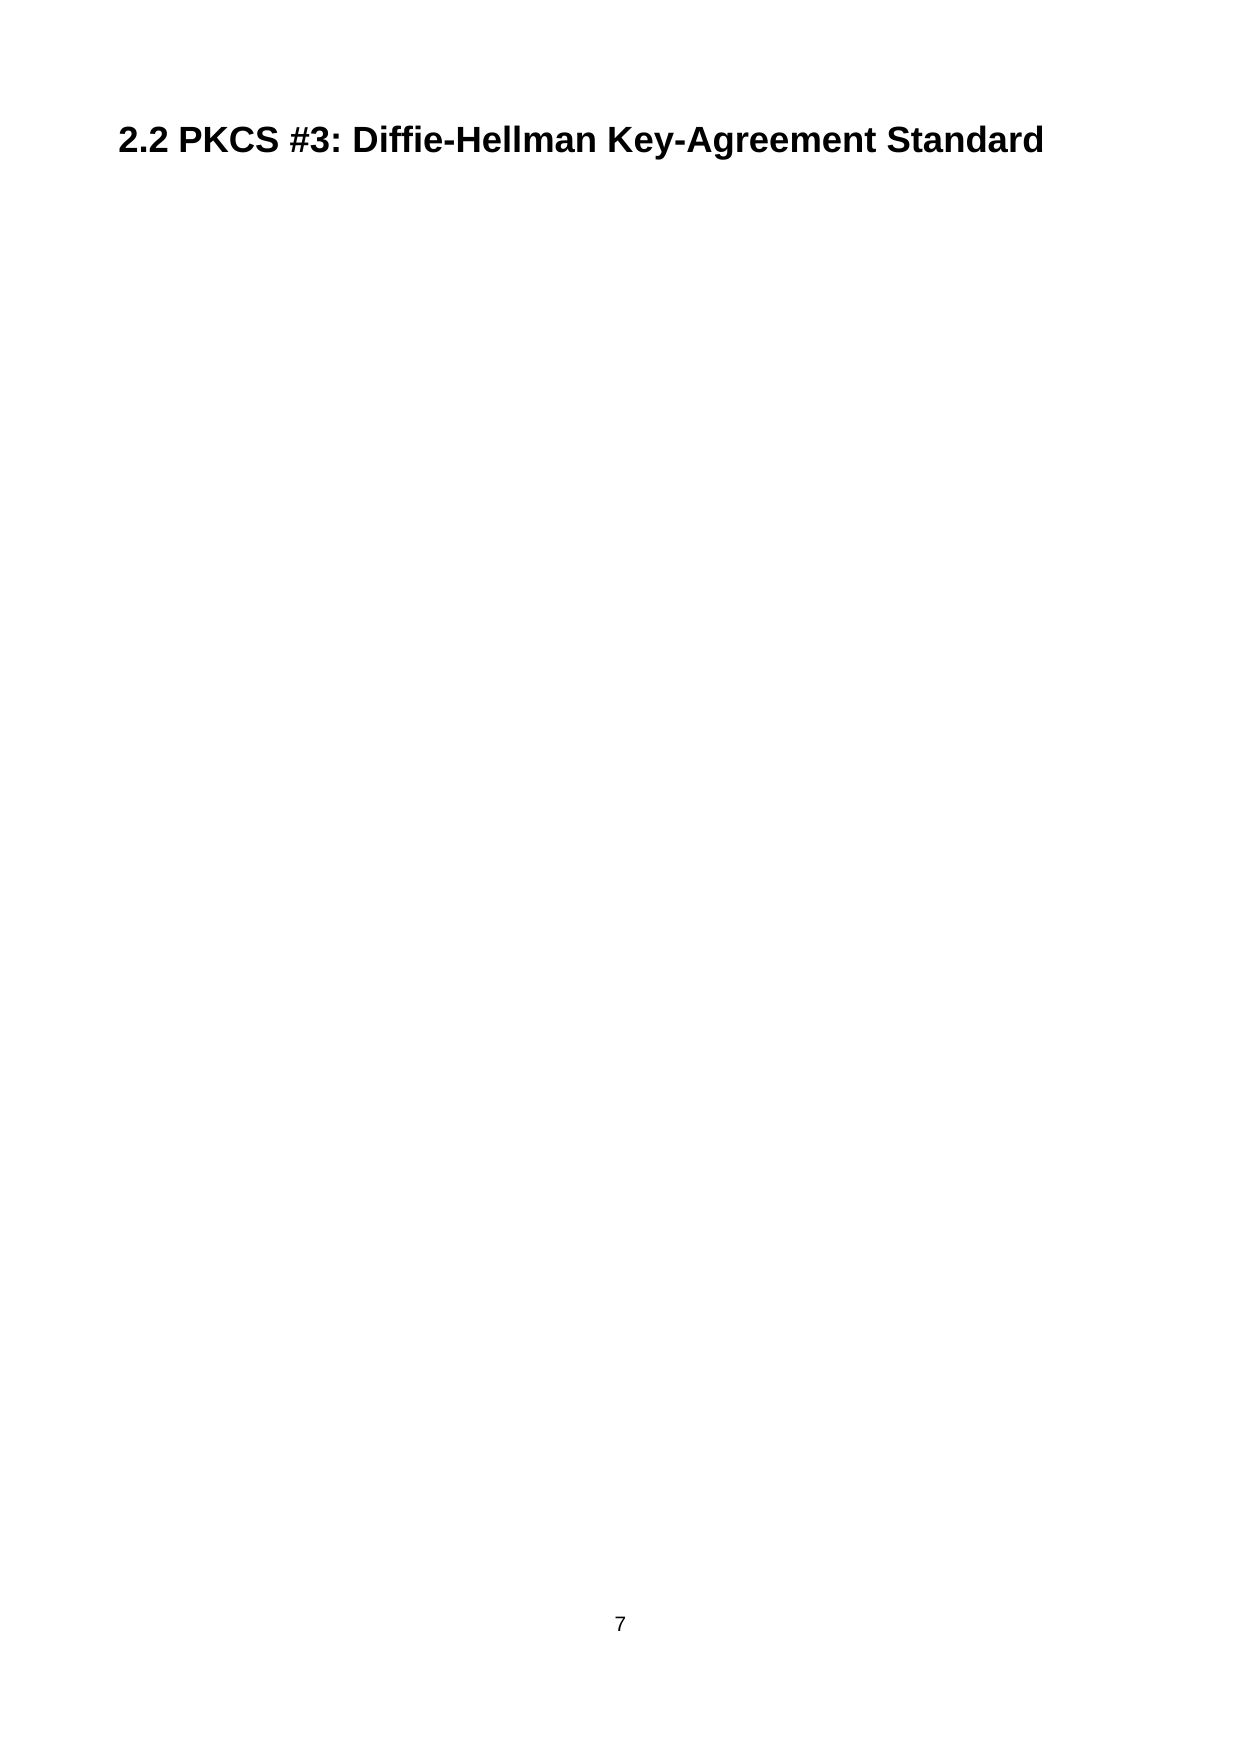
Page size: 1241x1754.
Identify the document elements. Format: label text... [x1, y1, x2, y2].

subtitle PKCS #3: Diffie-Hellman Key-Agreement Standard [118, 118, 1122, 160]
